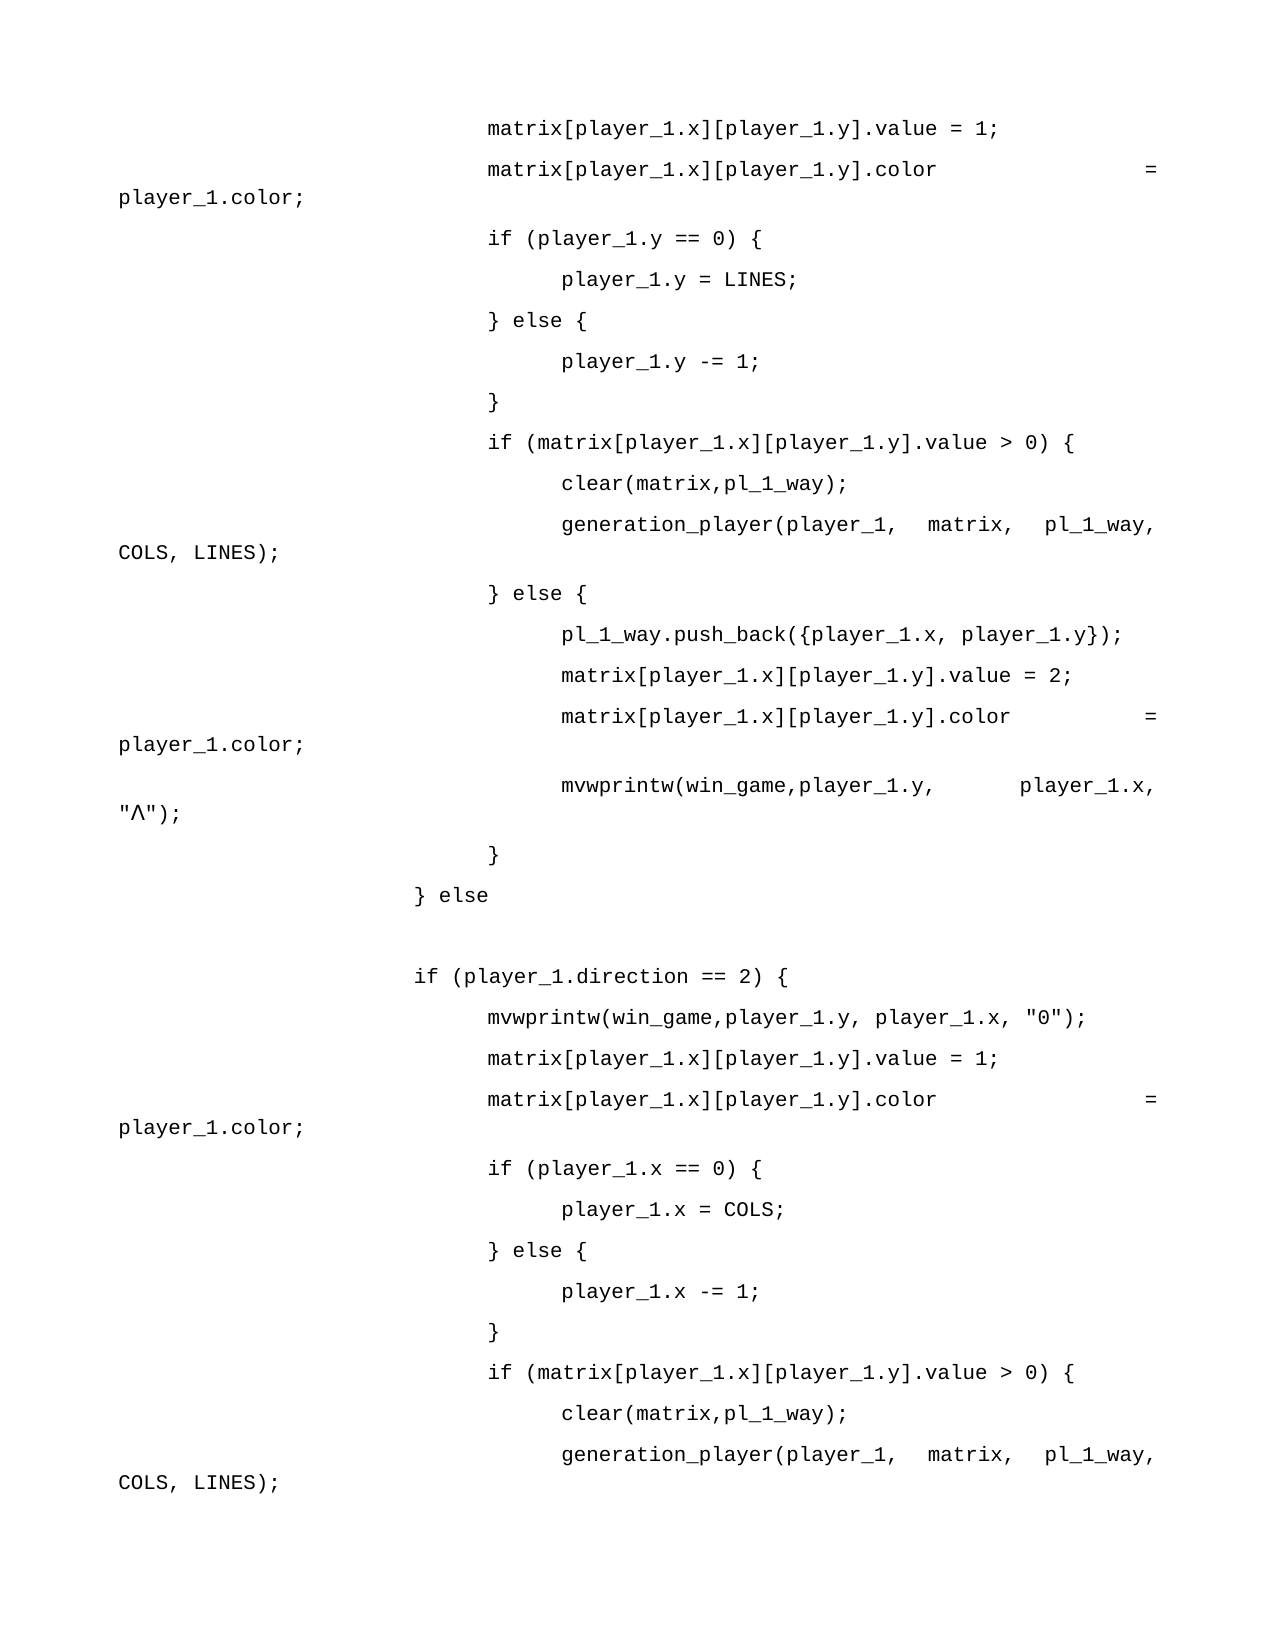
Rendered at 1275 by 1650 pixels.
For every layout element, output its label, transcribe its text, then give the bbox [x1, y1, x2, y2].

text generation_player(player_1, matrix, pl_1_way, COLS, LINES); [118, 1444, 1157, 1496]
text matrix[player_1.x][player_1.y].value = 2; [118, 665, 1157, 688]
text if (player_1.direction == 2) { [118, 966, 1157, 990]
text } else { [118, 583, 1157, 607]
text } else { [118, 310, 1157, 333]
text matrix[player_1.x][player_1.y].value = 1; [118, 118, 1157, 142]
text mvwprintw(win_game,player_1.y, player_1.x, "ᐱ"); [118, 775, 1157, 827]
text if (matrix[player_1.x][player_1.y].value > 0) { [118, 432, 1157, 456]
text if (matrix[player_1.x][player_1.y].value > 0) { [118, 1362, 1157, 1386]
text pl_1_way.push_back({player_1.x, player_1.y}); [118, 624, 1157, 648]
text player_1.y -= 1; [118, 351, 1157, 374]
text if (player_1.y == 0) { [118, 228, 1157, 252]
text } [118, 391, 1157, 415]
text } [118, 844, 1157, 868]
text generation_player(player_1, matrix, pl_1_way, COLS, LINES); [118, 514, 1157, 566]
text player_1.x = COLS; [118, 1199, 1157, 1223]
text if (player_1.x == 0) { [118, 1158, 1157, 1182]
text matrix[player_1.x][player_1.y].color = player_1.color; [118, 159, 1157, 211]
text player_1.x -= 1; [118, 1281, 1157, 1304]
text clear(matrix,pl_1_way); [118, 1403, 1157, 1427]
text } else [118, 885, 1157, 908]
text matrix[player_1.x][player_1.y].color = player_1.color; [118, 1089, 1157, 1141]
text matrix[player_1.x][player_1.y].value = 1; [118, 1048, 1157, 1072]
text } else { [118, 1240, 1157, 1263]
text player_1.y = LINES; [118, 269, 1157, 293]
text matrix[player_1.x][player_1.y].color = player_1.color; [118, 706, 1157, 758]
text clear(matrix,pl_1_way); [118, 473, 1157, 497]
text mvwprintw(win_game,player_1.y, player_1.x, "0"); [118, 1007, 1157, 1031]
text } [118, 1321, 1157, 1345]
